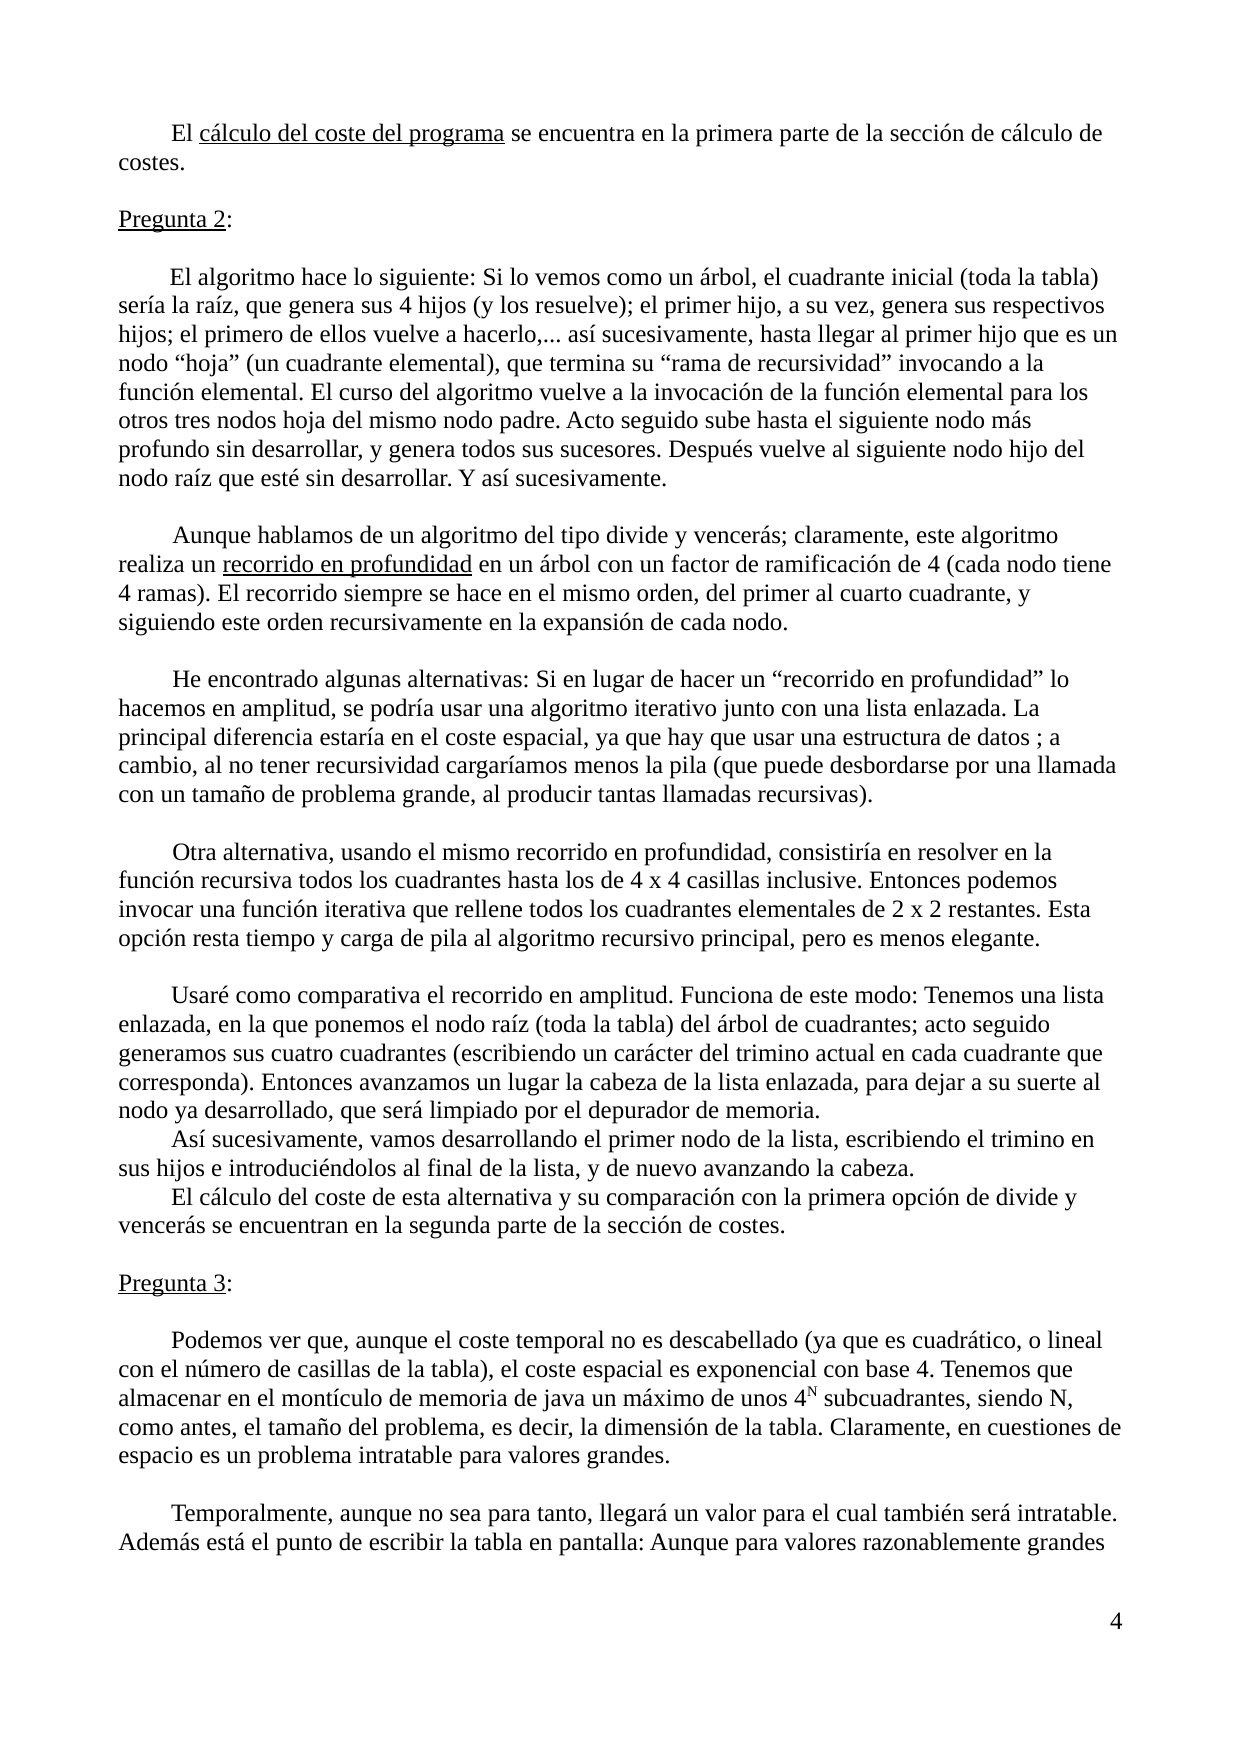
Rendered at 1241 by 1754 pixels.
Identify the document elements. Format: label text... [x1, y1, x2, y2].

text El cálculo del coste de esta alternativa y su comparación con la primera opción de divide y vencerás se encuentran en la segunda parte de la sección de costes. [118, 1182, 1122, 1239]
text El cálculo del coste del programa se encuentra en la primera parte de la sección de cálculo de costes. [118, 118, 1122, 176]
text Pregunta 2: [118, 204, 1122, 233]
text Temporalmente, aunque no sea para tanto, llegará un valor para el cual también será intratable. Además está el punto de escribir la tabla en pantalla: Aunque para valores razonablemente grandes [118, 1498, 1122, 1556]
text Pregunta 3: [118, 1268, 1122, 1297]
text Así sucesivamente, vamos desarrollando el primer nodo de la lista, escribiendo el trimino en sus hijos e introduciéndolos al final de la lista, y de nuevo avanzando la cabeza. [118, 1124, 1122, 1182]
text He encontrado algunas alternativas: Si en lugar de hacer un “recorrido en profundidad” lo hacemos en amplitud, se podría usar una algoritmo iterativo junto con una lista enlazada. La principal diferencia estaría en el coste espacial, ya que hay que usar una estructura de datos ; a cambio, al no tener recursividad cargaríamos menos la pila (que puede desbordarse por una llamada con un tamaño de problema grande, al producir tantas llamadas recursivas). [118, 664, 1122, 808]
text El algoritmo hace lo siguiente: Si lo vemos como un árbol, el cuadrante inicial (toda la tabla) sería la raíz, que genera sus 4 hijos (y los resuelve); el primer hijo, a su vez, genera sus respectivos hijos; el primero de ellos vuelve a hacerlo,... así sucesivamente, hasta llegar al primer hijo que es un nodo “hoja” (un cuadrante elemental), que termina su “rama de recursividad” invocando a la función elemental. El curso del algoritmo vuelve a la invocación de la función elemental para los otros tres nodos hoja del mismo nodo padre. Acto seguido sube hasta el siguiente nodo más profundo sin desarrollar, y genera todos sus sucesores. Después vuelve al siguiente nodo hijo del nodo raíz que esté sin desarrollar. Y así sucesivamente. [118, 262, 1122, 492]
text Aunque hablamos de un algoritmo del tipo divide y vencerás; claramente, este algoritmo realiza un recorrido en profundidad en un árbol con un factor de ramificación de 4 (cada nodo tiene 4 ramas). El recorrido siempre se hace en el mismo orden, del primer al cuarto cuadrante, y siguiendo este orden recursivamente en la expansión de cada nodo. [118, 521, 1122, 636]
text Podemos ver que, aunque el coste temporal no es descabellado (ya que es cuadrático, o lineal con el número de casillas de la tabla), el coste espacial es exponencial con base 4. Tenemos que almacenar en el montículo de memoria de java un máximo de unos 4N subcuadrantes, siendo N, como antes, el tamaño del problema, es decir, la dimensión de la tabla. Claramente, en cuestiones de espacio es un problema intratable para valores grandes. [118, 1326, 1122, 1469]
text Usaré como comparativa el recorrido en amplitud. Funciona de este modo: Tenemos una lista enlazada, en la que ponemos el nodo raíz (toda la tabla) del árbol de cuadrantes; acto seguido generamos sus cuatro cuadrantes (escribiendo un carácter del trimino actual en cada cuadrante que corresponda). Entonces avanzamos un lugar la cabeza de la lista enlazada, para dejar a su suerte al nodo ya desarrollado, que será limpiado por el depurador de memoria. [118, 981, 1122, 1124]
text Otra alternativa, usando el mismo recorrido en profundidad, consistiría en resolver en la función recursiva todos los cuadrantes hasta los de 4 x 4 casillas inclusive. Entonces podemos invocar una función iterativa que rellene todos los cuadrantes elementales de 2 x 2 restantes. Esta opción resta tiempo y carga de pila al algoritmo recursivo principal, pero es menos elegante. [118, 837, 1122, 952]
